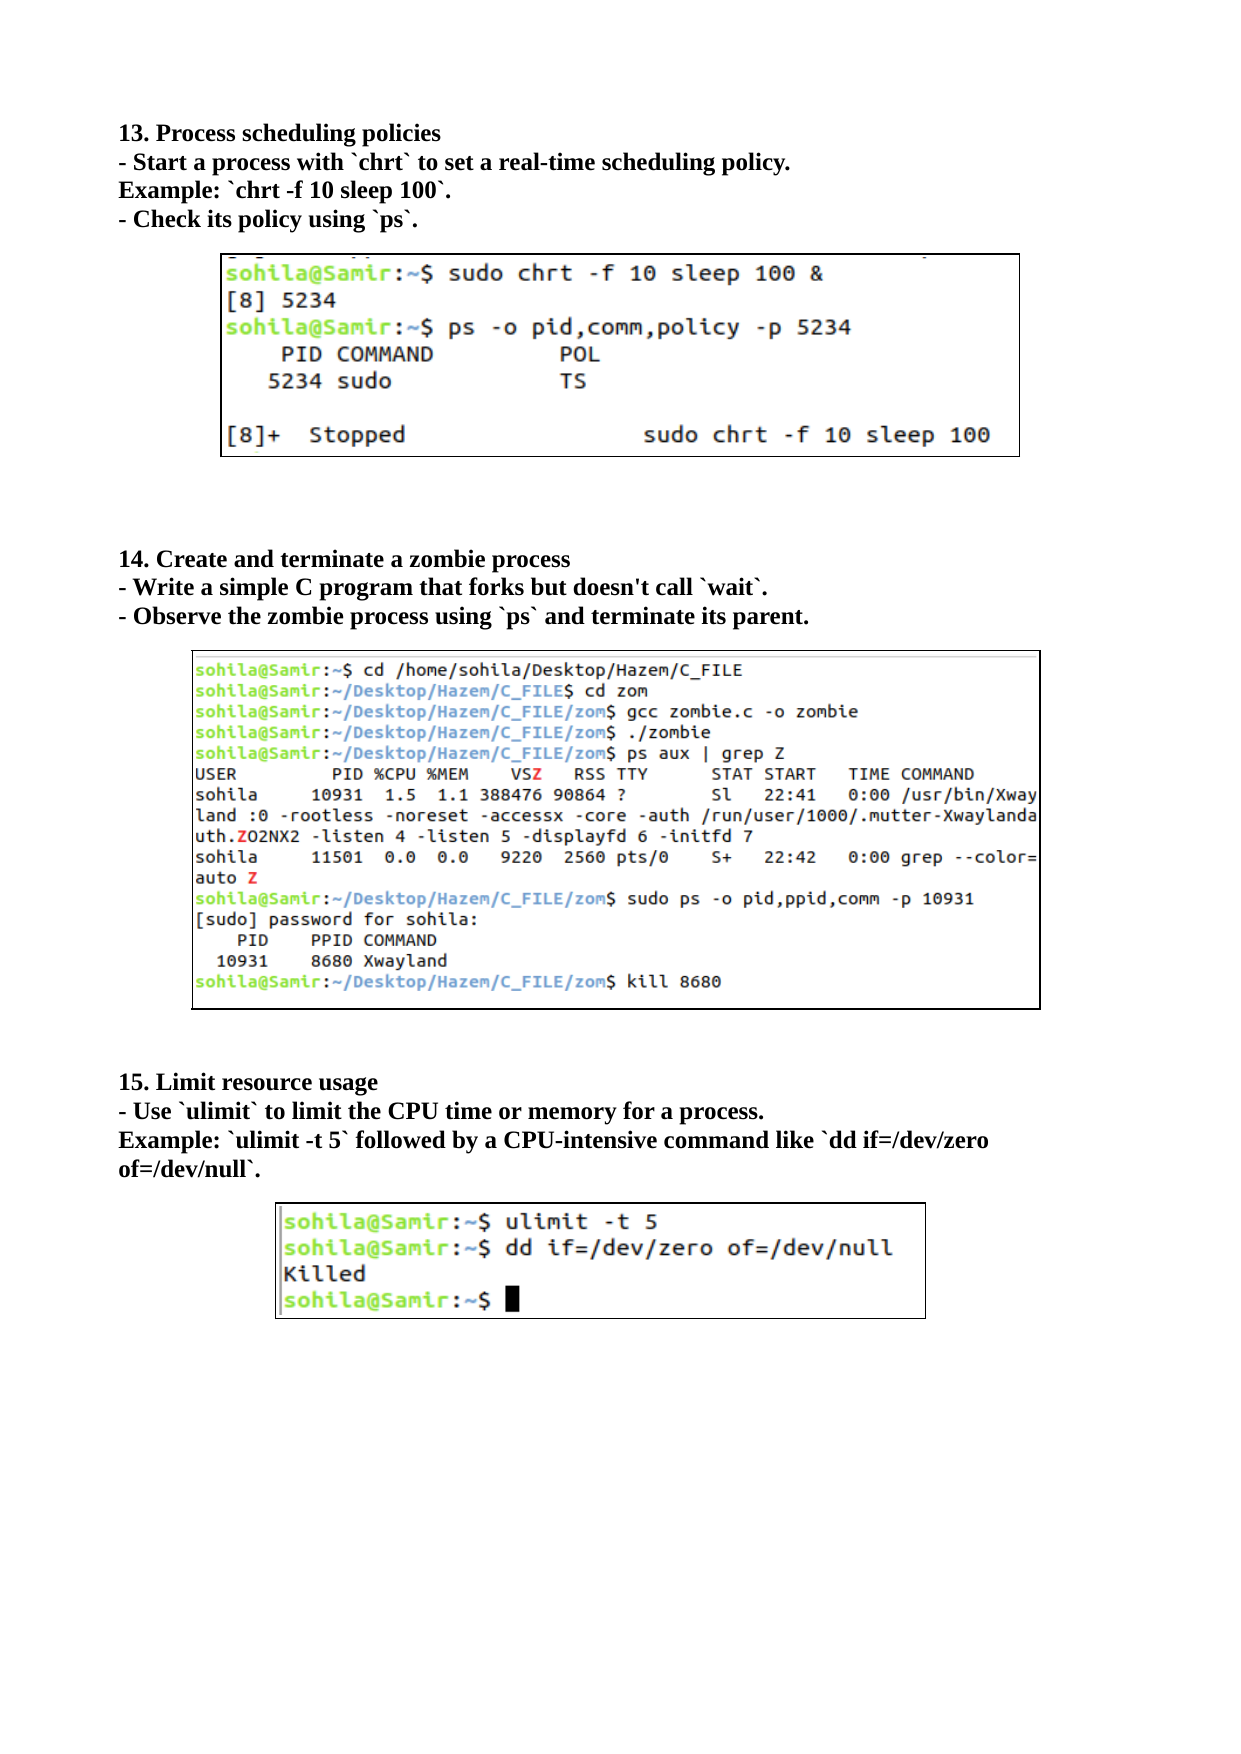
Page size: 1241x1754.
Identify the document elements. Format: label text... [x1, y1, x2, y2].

picture [224, 257, 1016, 453]
text 14. Create and terminate a zombie process [118, 544, 1122, 572]
picture [279, 1206, 922, 1315]
text - Check its policy using `ps`. [118, 204, 1122, 233]
text - Start a process with `chrt` to set a real-time scheduling policy. [118, 147, 1122, 176]
text Example: `ulimit -t 5` followed by a CPU-intensive command like `dd if=/dev/zero of=/dev/null`. [118, 1125, 1122, 1182]
picture [195, 654, 1037, 1006]
text - Write a simple C program that forks but doesn't call `wait`. [118, 572, 1122, 601]
text - Observe the zombie process using `ps` and terminate its parent. [118, 601, 1122, 630]
text 15. Limit resource usage [118, 1067, 1122, 1096]
text 13. Process scheduling policies [118, 118, 1122, 147]
text Example: `chrt -f 10 sleep 100`. [118, 176, 1122, 204]
text - Use `ulimit` to limit the CPU time or memory for a process. [118, 1096, 1122, 1125]
